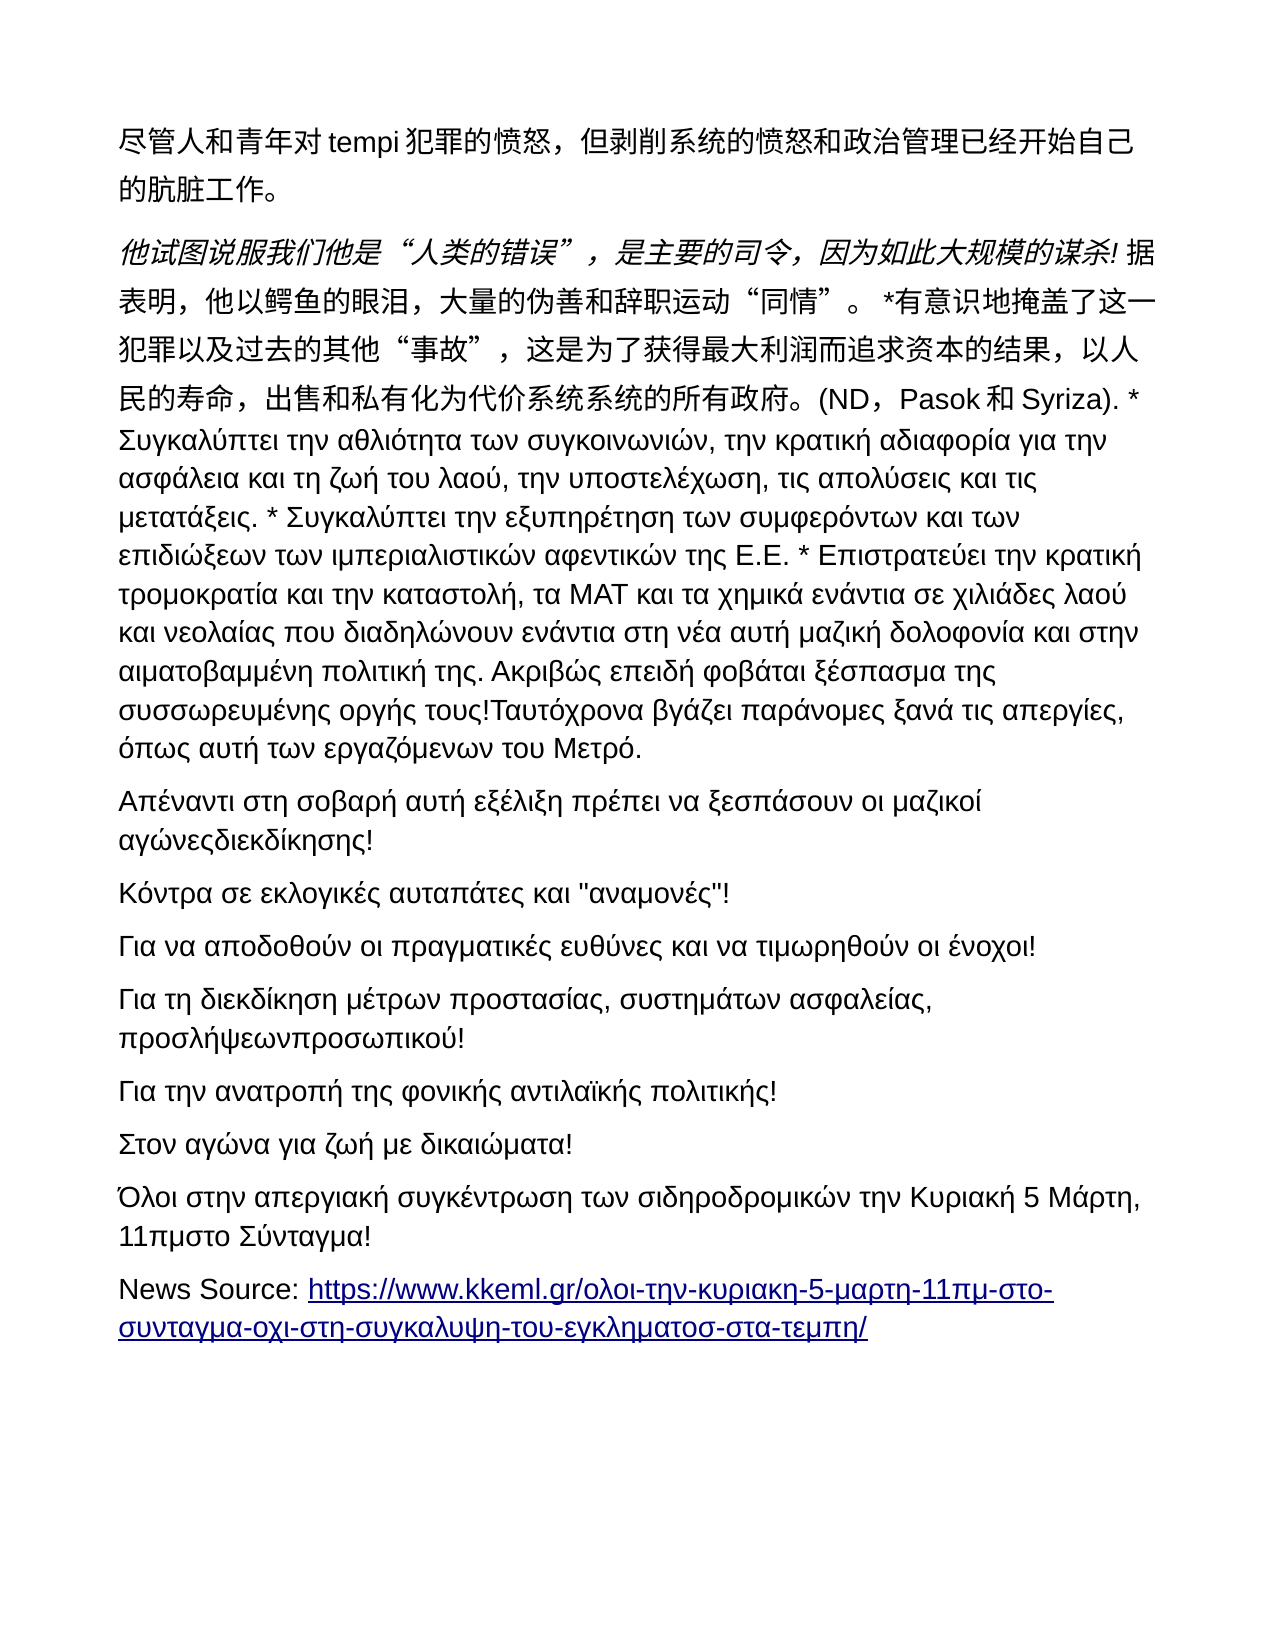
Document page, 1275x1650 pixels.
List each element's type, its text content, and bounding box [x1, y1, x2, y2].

text Στον αγώνα για ζωή με δικαιώματα! [118, 1127, 1157, 1160]
text Απέναντι στη σοβαρή αυτή εξέλιξη πρέπει να ξεσπάσουν οι μαζικοί αγώνεςδιεκδίκησης! [118, 784, 1157, 856]
text 尽管人和青年对tempi犯罪的愤怒，但剥削系统的愤怒和政治管理已经开始自己的肮脏工作。 [118, 118, 1157, 209]
text Κόντρα σε εκλογικές αυταπάτες και "αναμονές"! [118, 876, 1157, 909]
text Όλοι στην απεργιακή συγκέντρωση των σιδηροδρομικών την Κυριακή 5 Μάρτη, 11πμστο Σύνταγμα! [118, 1180, 1157, 1252]
text Για να αποδοθούν οι πραγματικές ευθύνες και να τιμωρηθούν οι ένοχοι! [118, 929, 1157, 962]
text Για τη διεκδίκηση μέτρων προστασίας, συστημάτων ασφαλείας, προσλήψεωνπροσωπικού! [118, 982, 1157, 1054]
text News Source: https://www.kkeml.gr/ολοι-την-κυριακη-5-μαρτη-11πμ-στο-συνταγμα-οχι-στη-συγκαλυψη-του-εγκληματοσ-στα-τεμπη/ [118, 1272, 1157, 1344]
text Για την ανατροπή της φονικής αντιλαϊκής πολιτικής! [118, 1074, 1157, 1107]
text 他试图说服我们他是“人类的错误”，是主要的司令，因为如此大规模的谋杀! 据表明，他以鳄鱼的眼泪，大量的伪善和辞职运动“同情”。 *有意识地掩盖了这一犯罪以及过去的其他“事故”，这是为了获得最大利润而追求资本的结果，以人民的寿命，出售和私有化为代价系统系统的所有政府。(ND，Pasok和Syriza). * Συγκαλύπτει την αθλιότητα των συγκοινωνιών, την κρατική αδιαφορία για την ασφάλεια και τη ζωή του λαού, την υποστελέχωση, τις απολύσεις και τις μετατάξεις. * Συγκαλύπτει την εξυπηρέτηση των συμφερόντων και των επιδιώξεων των ιμπεριαλιστικών αφεντικών της Ε.Ε. * Επιστρατεύει την κρατική τρομοκρατία και την καταστολή, τα ΜΑΤ και τα χημικά ενάντια σε χιλιάδες λαού και νεολαίας που διαδηλώνουν ενάντια στη νέα αυτή μαζική δολοφονία και στην αιματοβαμμένη πολιτική της. Ακριβώς επειδή φοβάται ξέσπασμα της συσσωρευμένης οργής τους!Ταυτόχρονα βγάζει παράνομες ξανά τις απεργίες, όπως αυτή των εργαζόμενων του Μετρό. [118, 230, 1157, 764]
